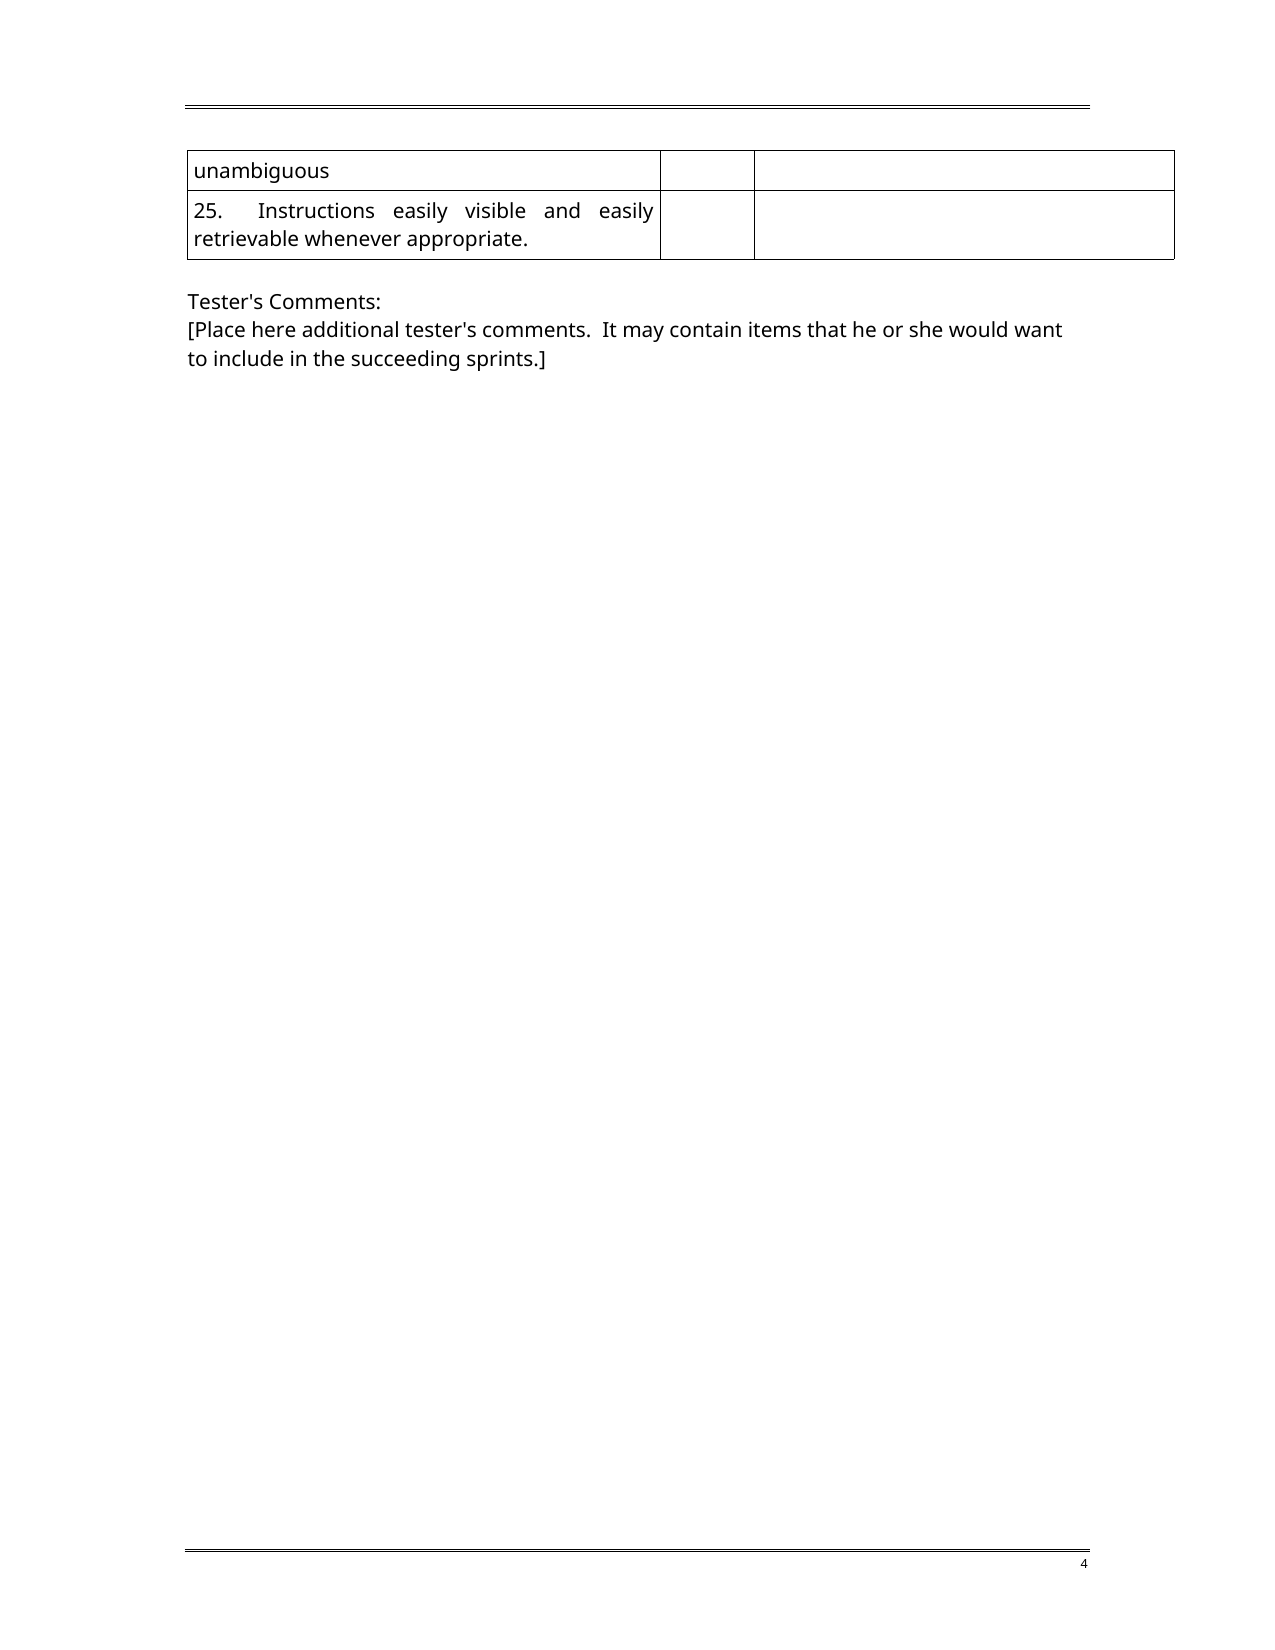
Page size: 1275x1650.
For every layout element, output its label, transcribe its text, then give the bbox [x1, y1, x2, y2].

table_cell [755, 191, 1174, 258]
table_cell [661, 151, 754, 190]
text Tester's Comments: [Place here additional tester's comments. It may contain items that he or she would want to include in the succeeding sprints.] [187, 287, 1087, 372]
table_cell [755, 151, 1174, 190]
table_cell [661, 191, 754, 258]
table_cell unambiguous [188, 151, 660, 190]
table_cell 25. Instructions easily visible and easily retrievable whenever appropriate. [188, 191, 660, 258]
